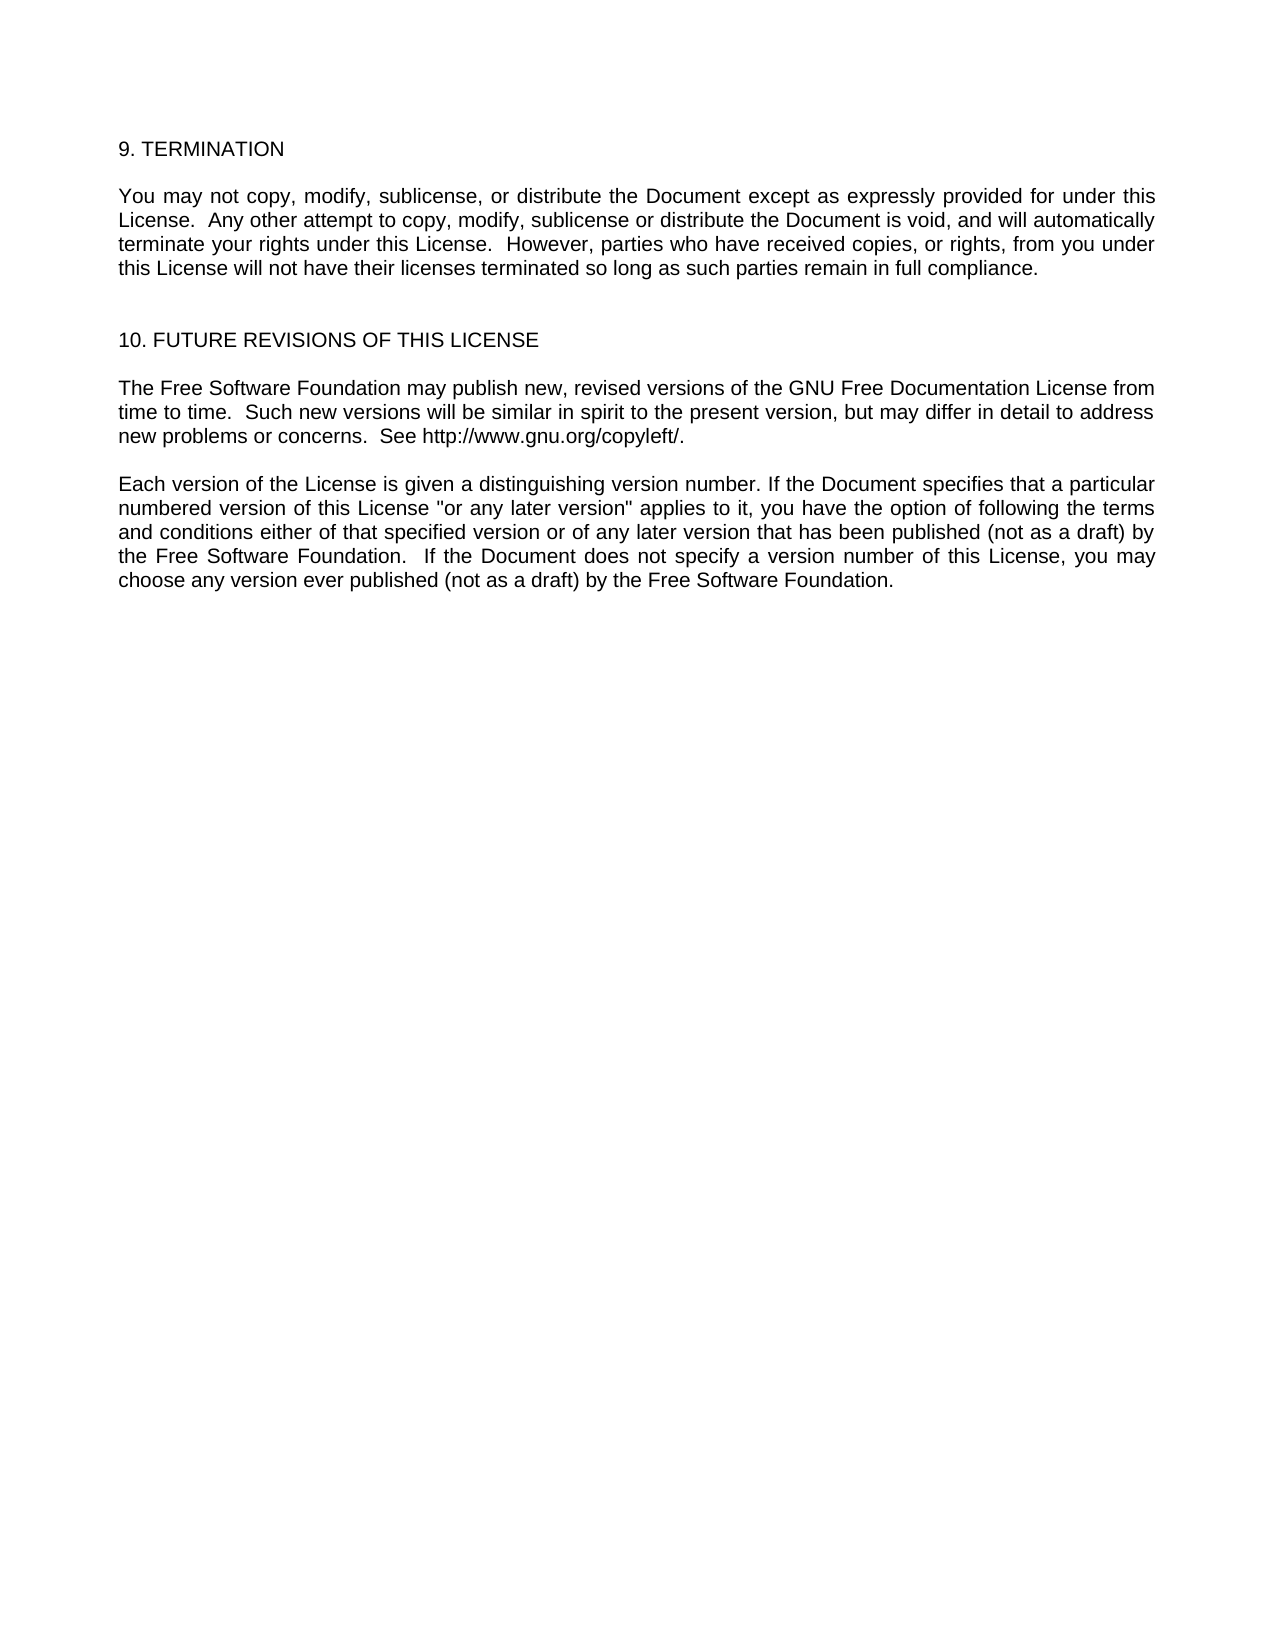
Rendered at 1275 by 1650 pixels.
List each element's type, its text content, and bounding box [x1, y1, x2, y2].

text 9. TERMINATION [118, 136, 1157, 160]
text Each version of the License is given a distinguishing version number. If the Document specifies that a particular numbered version of this License "or any later version" applies to it, you have the option of following the terms and conditions either of that specified version or of any later version that has been published (not as a draft) by the Free Software Foundation. If the Document does not specify a version number of this License, you may choose any version ever published (not as a draft) by the Free Software Foundation. [118, 472, 1157, 592]
text The Free Software Foundation may publish new, revised versions of the GNU Free Documentation License from time to time. Such new versions will be similar in spirit to the present version, but may differ in detail to address new problems or concerns. See http://www.gnu.org/copyleft/. [118, 376, 1157, 448]
text You may not copy, modify, sublicense, or distribute the Document except as expressly provided for under this License. Any other attempt to copy, modify, sublicense or distribute the Document is void, and will automatically terminate your rights under this License. However, parties who have received copies, or rights, from you under this License will not have their licenses terminated so long as such parties remain in full compliance. [118, 184, 1157, 280]
text 10. FUTURE REVISIONS OF THIS LICENSE [118, 328, 1157, 352]
